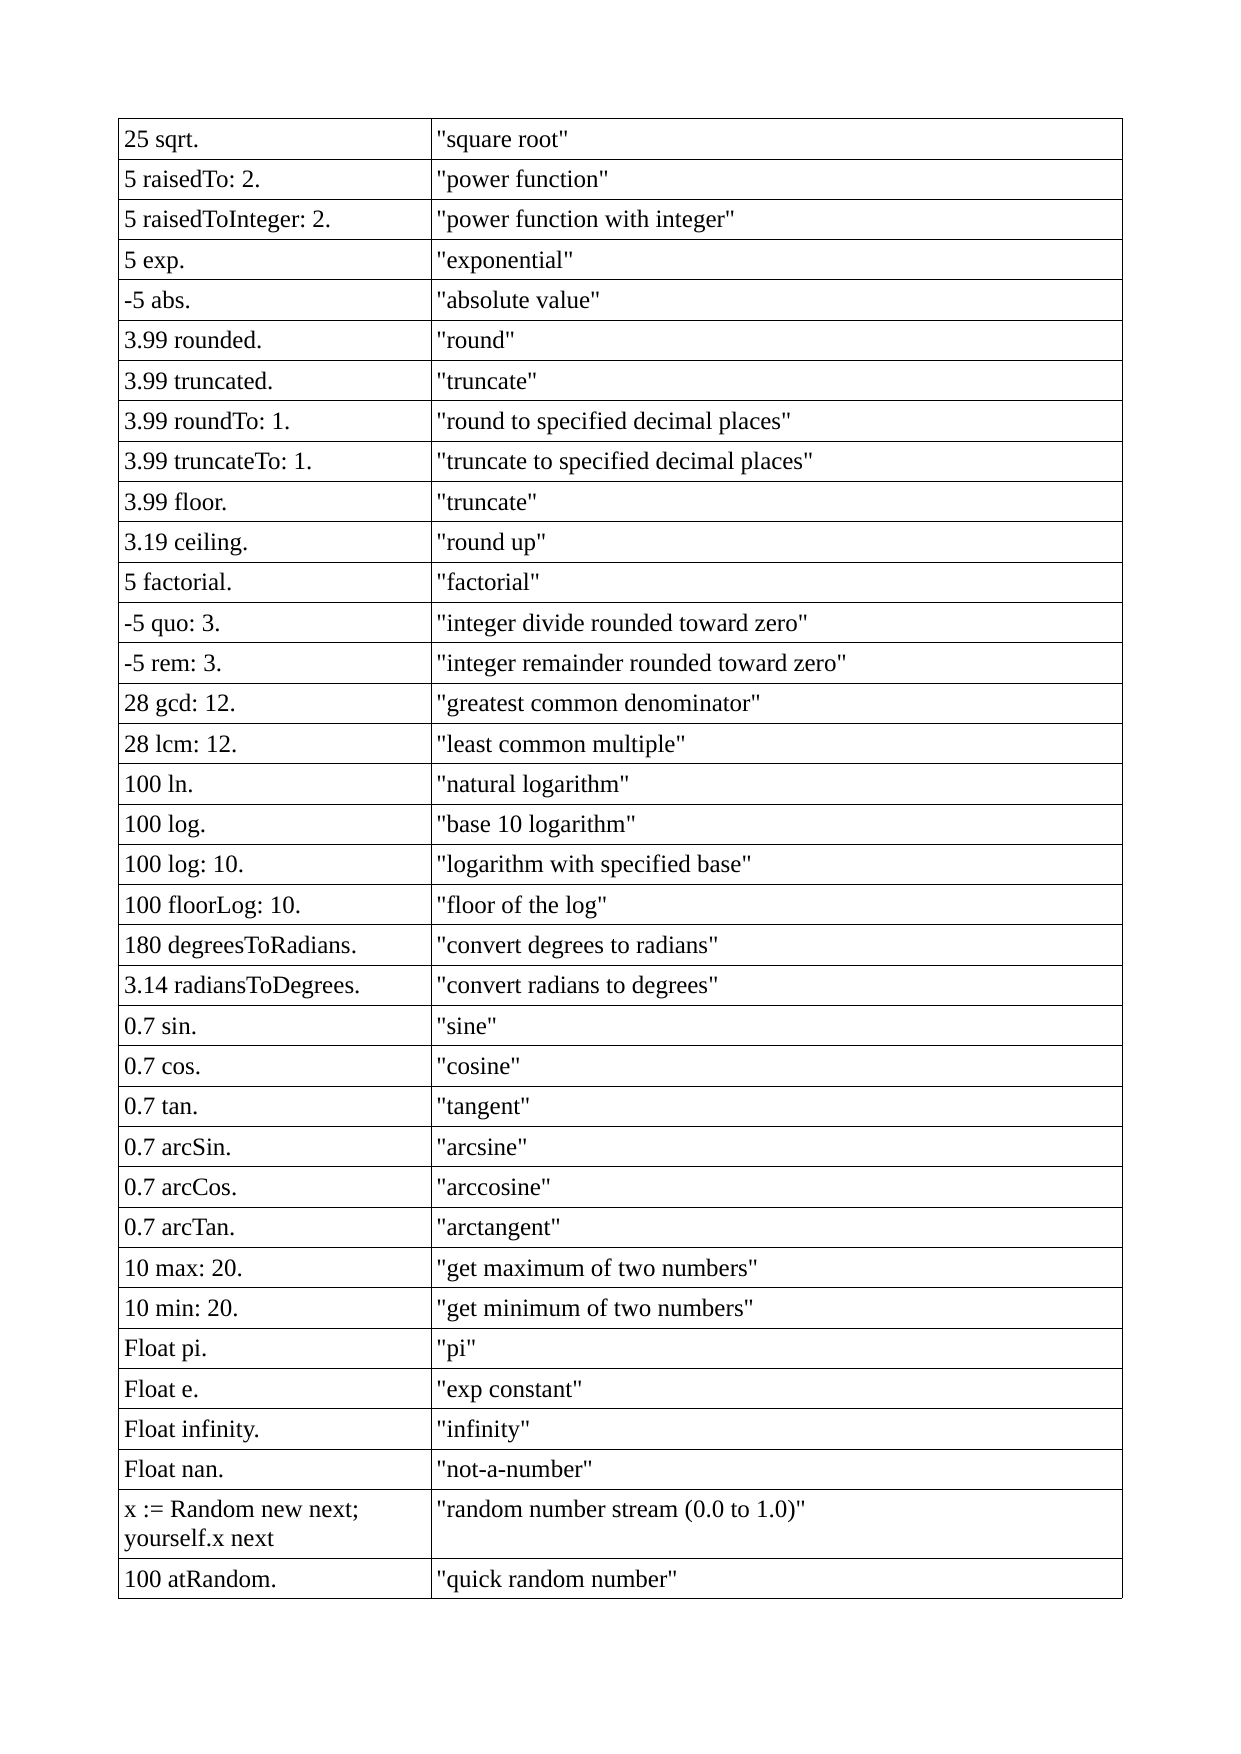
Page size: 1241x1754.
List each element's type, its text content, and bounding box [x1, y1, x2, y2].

table_cell -5 rem: 3. [119, 643, 431, 682]
table_cell 5 exp. [119, 240, 431, 279]
table_cell "integer divide rounded toward zero" [432, 603, 1122, 642]
table_cell 100 log. [119, 805, 431, 844]
table_cell "factorial" [432, 563, 1122, 602]
table_cell "cosine" [432, 1046, 1122, 1086]
table_cell "truncate to specified decimal places" [432, 442, 1122, 481]
table_cell "tangent" [432, 1087, 1122, 1126]
table_cell 5 factorial. [119, 563, 431, 602]
table_cell "square root" [432, 119, 1122, 158]
table_cell "floor of the log" [432, 885, 1122, 924]
table_cell x := Random new next; yourself.x next [119, 1490, 431, 1558]
table_cell "round up" [432, 522, 1122, 562]
table_cell "absolute value" [432, 280, 1122, 320]
table_cell 0.7 sin. [119, 1006, 431, 1045]
table_cell 100 log: 10. [119, 845, 431, 884]
table_cell Float e. [119, 1369, 431, 1408]
table_cell 3.99 truncated. [119, 361, 431, 400]
table_cell "get maximum of two numbers" [432, 1248, 1122, 1287]
table_cell 28 gcd: 12. [119, 684, 431, 723]
table_cell "round to specified decimal places" [432, 401, 1122, 441]
table_cell 100 floorLog: 10. [119, 885, 431, 924]
table_cell 0.7 arcTan. [119, 1208, 431, 1247]
table_cell "logarithm with specified base" [432, 845, 1122, 884]
table_cell "random number stream (0.0 to 1.0)" [432, 1490, 1122, 1558]
table_cell "base 10 logarithm" [432, 805, 1122, 844]
table_cell "least common multiple" [432, 724, 1122, 763]
table_cell "convert radians to degrees" [432, 966, 1122, 1005]
table_cell "power function" [432, 160, 1122, 199]
table_cell "truncate" [432, 482, 1122, 521]
table_cell "exponential" [432, 240, 1122, 279]
table_cell 3.99 roundTo: 1. [119, 401, 431, 441]
table_cell "greatest common denominator" [432, 684, 1122, 723]
table_cell "pi" [432, 1329, 1122, 1368]
table_cell "get minimum of two numbers" [432, 1288, 1122, 1327]
table_cell -5 abs. [119, 280, 431, 320]
table_cell 3.99 floor. [119, 482, 431, 521]
table_cell 100 atRandom. [119, 1559, 431, 1598]
table_cell "arctangent" [432, 1208, 1122, 1247]
table_cell "infinity" [432, 1409, 1122, 1448]
table_cell 0.7 cos. [119, 1046, 431, 1086]
table_cell 10 max: 20. [119, 1248, 431, 1287]
table_cell "not-a-number" [432, 1450, 1122, 1489]
table_cell "integer remainder rounded toward zero" [432, 643, 1122, 682]
table_cell "arccosine" [432, 1167, 1122, 1207]
table_cell 28 lcm: 12. [119, 724, 431, 763]
table_cell Float pi. [119, 1329, 431, 1368]
table_cell "arcsine" [432, 1127, 1122, 1166]
table_cell "convert degrees to radians" [432, 925, 1122, 965]
table_cell 3.19 ceiling. [119, 522, 431, 562]
table_cell 3.99 rounded. [119, 321, 431, 360]
table_cell 5 raisedToInteger: 2. [119, 200, 431, 239]
table_cell "sine" [432, 1006, 1122, 1045]
table_cell 0.7 arcCos. [119, 1167, 431, 1207]
table_cell 25 sqrt. [119, 119, 431, 158]
table_cell "quick random number" [432, 1559, 1122, 1598]
table_cell 3.14 radiansToDegrees. [119, 966, 431, 1005]
table_cell "truncate" [432, 361, 1122, 400]
table_cell Float nan. [119, 1450, 431, 1489]
table_cell 3.99 truncateTo: 1. [119, 442, 431, 481]
table_cell "natural logarithm" [432, 764, 1122, 803]
table_cell 5 raisedTo: 2. [119, 160, 431, 199]
table_cell "exp constant" [432, 1369, 1122, 1408]
table_cell Float infinity. [119, 1409, 431, 1448]
table_cell 180 degreesToRadians. [119, 925, 431, 965]
table_cell "power function with integer" [432, 200, 1122, 239]
table_cell "round" [432, 321, 1122, 360]
table_cell -5 quo: 3. [119, 603, 431, 642]
table_cell 0.7 tan. [119, 1087, 431, 1126]
table_cell 100 ln. [119, 764, 431, 803]
table_cell 10 min: 20. [119, 1288, 431, 1327]
table_cell 0.7 arcSin. [119, 1127, 431, 1166]
